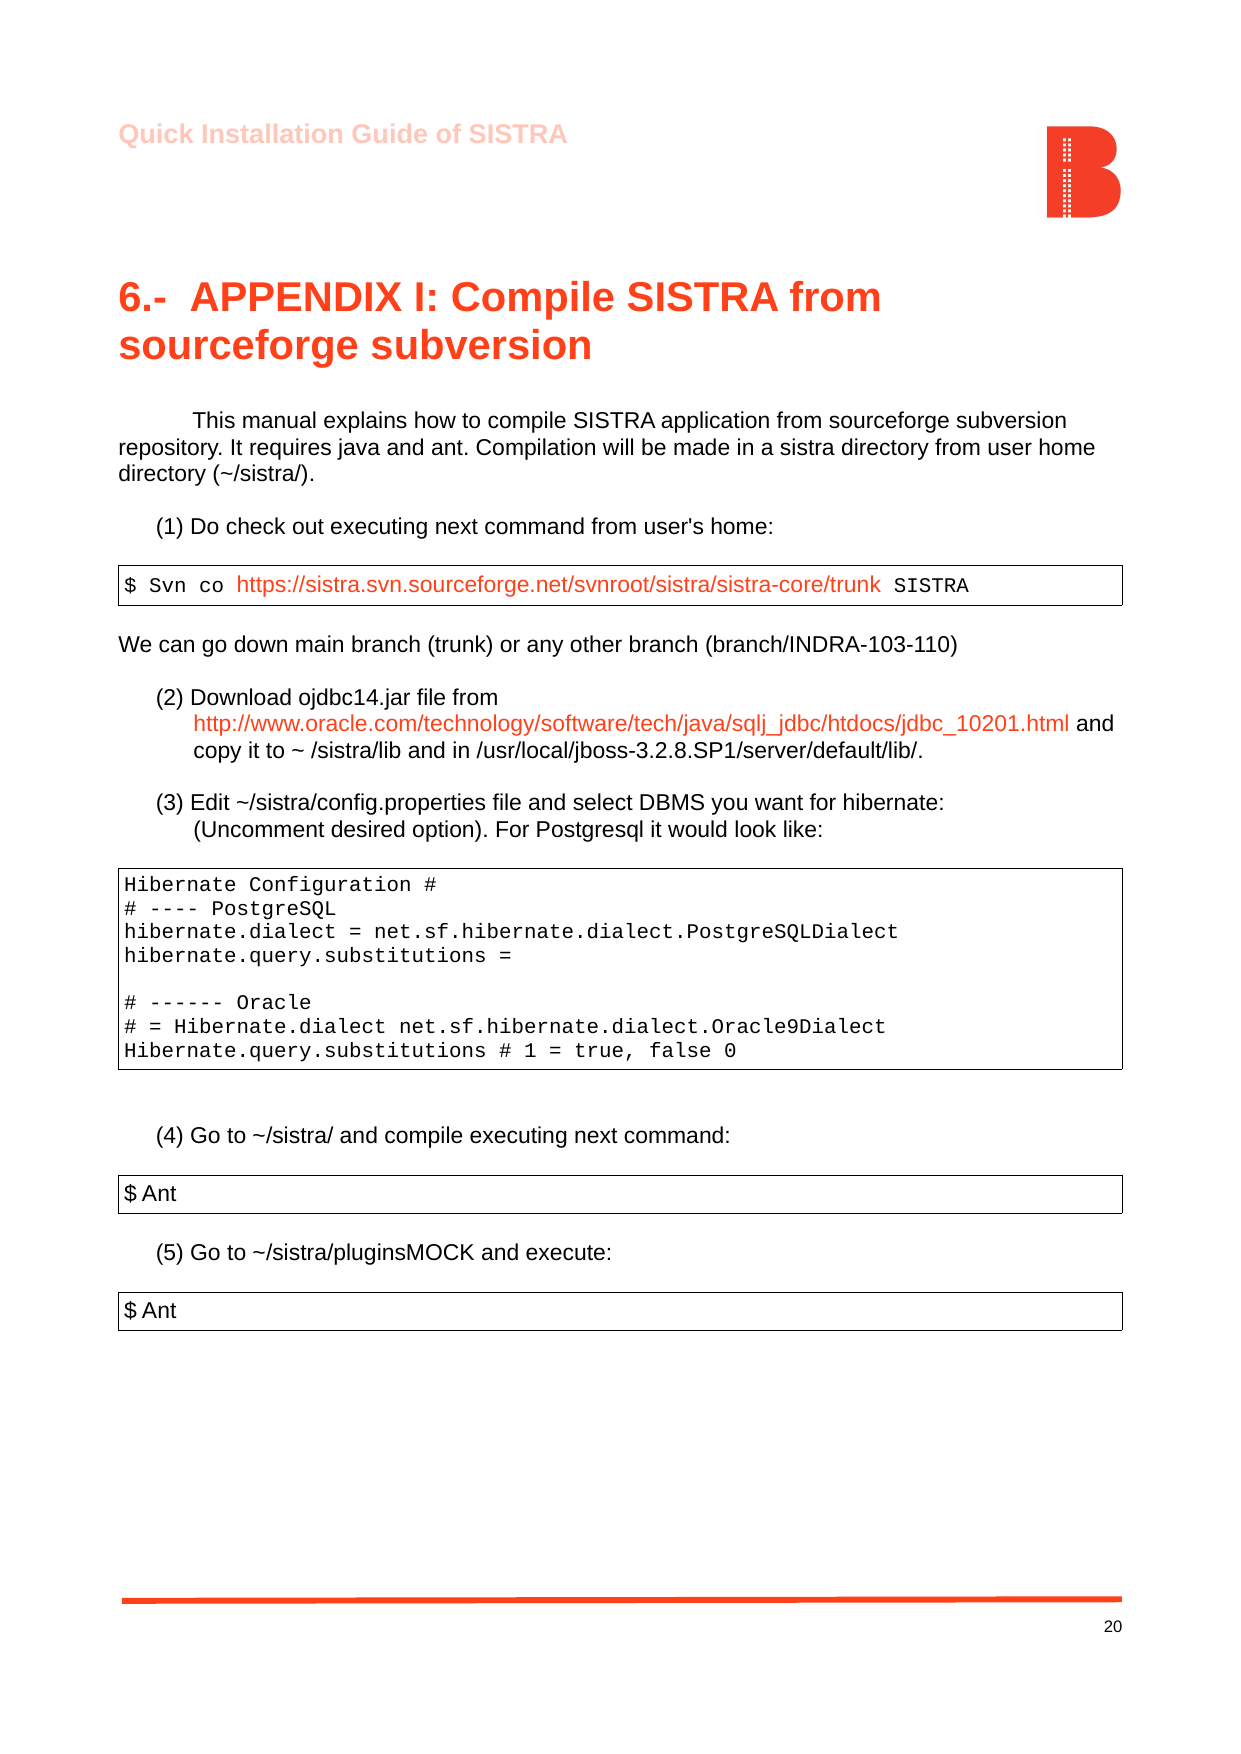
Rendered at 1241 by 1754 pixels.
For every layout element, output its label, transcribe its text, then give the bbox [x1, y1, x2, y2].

list Go to ~/sistra/ and compile executing next command: [156, 1122, 1122, 1148]
list Download ojdbc14.jar file from http://www.oracle.com/technology/software/tech/java/sqlj_jdbc/htdocs/jdbc_10201.html and copy it to ~ /sistra/lib and in /usr/local/jboss-3.2.8.SP1/server/default/lib/. [156, 684, 1122, 763]
table_header $ Ant [119, 1293, 1122, 1329]
subtitle APPENDIX I: Compile SISTRA from sourceforge subversion [118, 273, 1122, 368]
picture [1036, 124, 1130, 221]
text This manual explains how to compile SISTRA application from sourceforge subversion repository. It requires java and ant. Compilation will be made in a sistra directory from user home directory (~/sistra/). [118, 407, 1122, 486]
list (Uncomment desired option). For Postgresql it would look like: [156, 816, 1122, 842]
table_header $ Ant [119, 1176, 1122, 1212]
table_header Hibernate Configuration # # ---- PostgreSQL hibernate.dialect = net.sf.hibernate.dialect.PostgreSQLDialect hibernate.query.substitutions = # ------ Oracle # = Hibernate.dialect net.sf.hibernate.dialect.Oracle9Dialect Hibernate.query.substitutions # 1 = true, false 0 [119, 869, 1122, 1069]
list Do check out executing next command from user's home: [156, 513, 1122, 539]
list Go to ~/sistra/pluginsMOCK and execute: [156, 1239, 1122, 1265]
table_header $ Svn co https://sistra.svn.sourceforge.net/svnroot/sistra/sistra-core/trunk SISTRA [119, 566, 1122, 605]
text We can go down main branch (trunk) or any other branch (branch/INDRA-103-110) [118, 631, 1122, 657]
list Edit ~/sistra/config.properties file and select DBMS you want for hibernate: [156, 789, 1122, 816]
